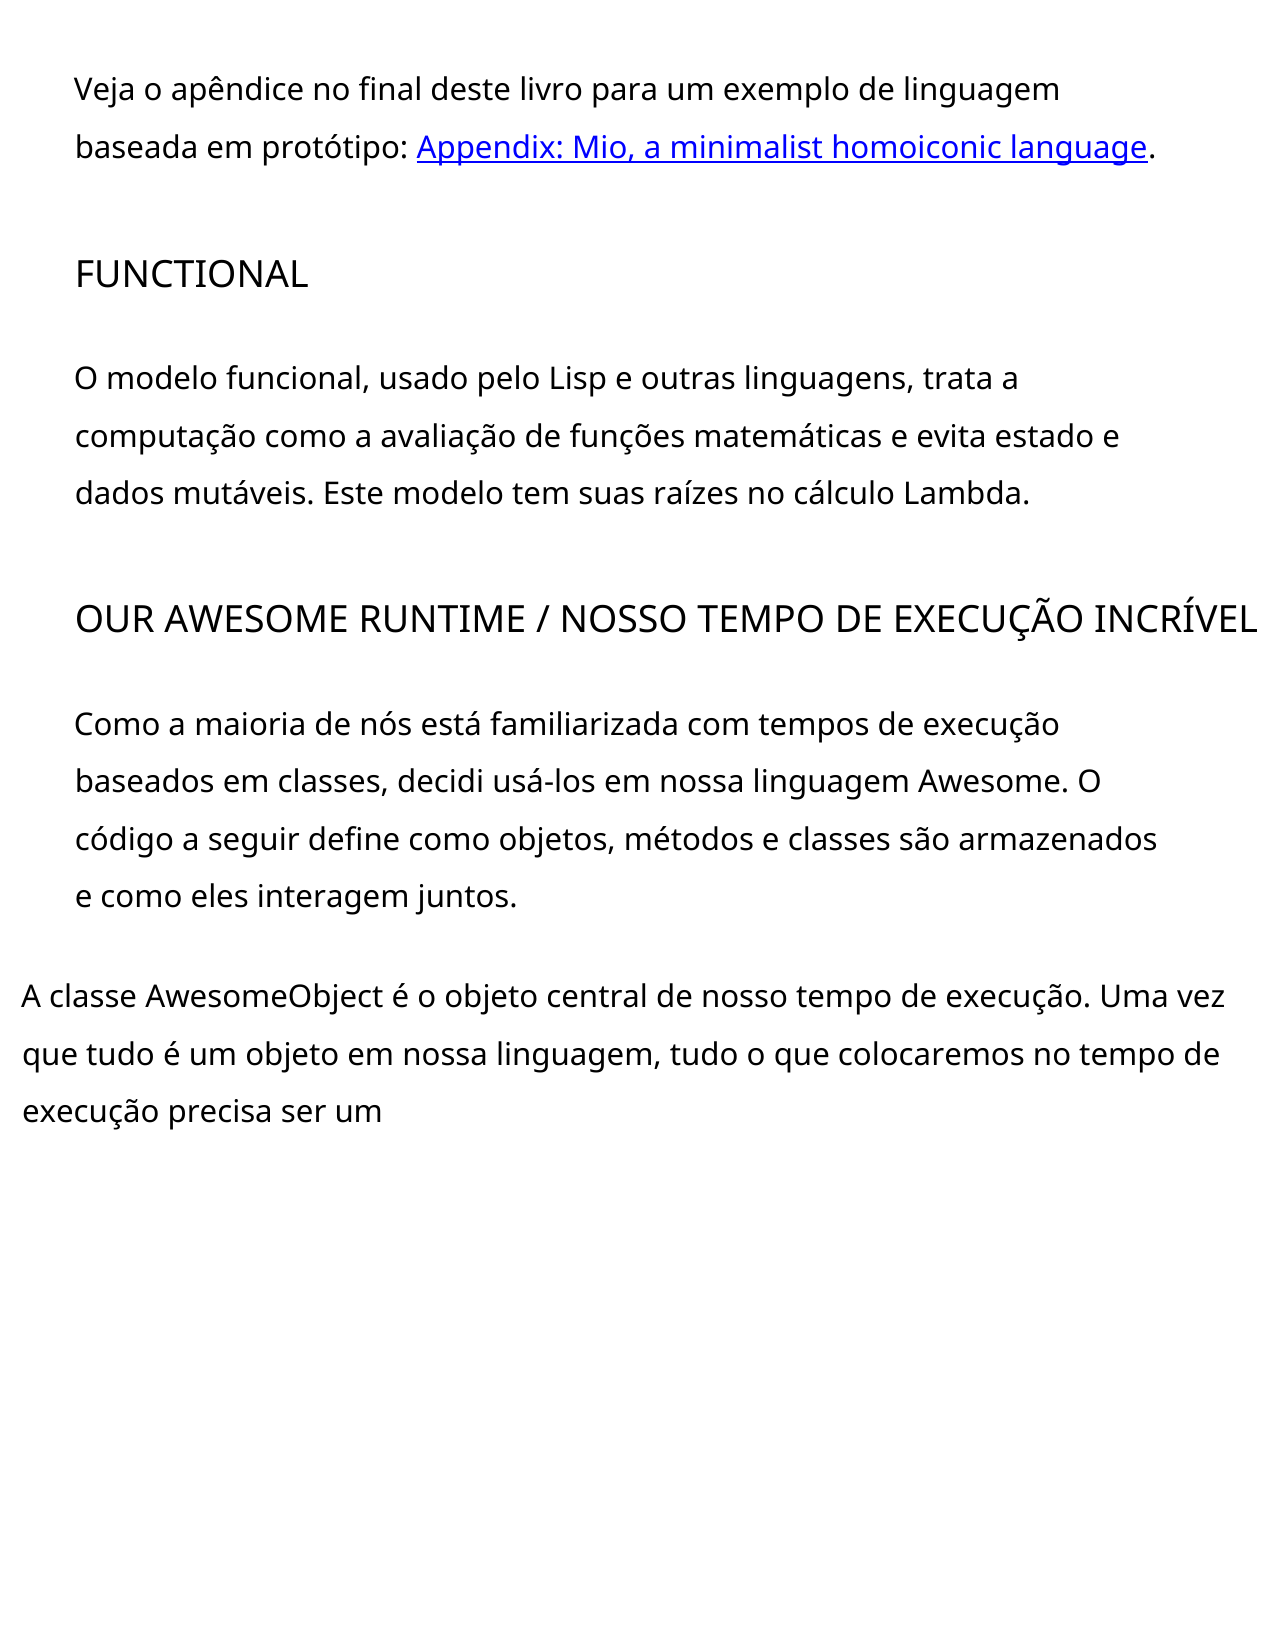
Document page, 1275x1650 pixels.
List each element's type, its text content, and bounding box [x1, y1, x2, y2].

text A classe AwesomeObject é o objeto central de nosso tempo de execução. Uma vez que tudo é um objeto em nossa linguagem, tudo o que colocaremos no tempo de execução precisa ser um [21, 974, 1274, 1132]
text Veja o apêndice no final deste livro para um exemplo de linguagem baseada em protótipo: Appendix: Mio, a minimalist homoiconic language. [73, 67, 1191, 167]
text Como a maioria de nós está familiarizada com tempos de execução baseados em classes, decidi usá-los em nossa linguagem Awesome. O código a seguir define como objetos, métodos e classes são armazenados e como eles interagem juntos. [73, 701, 1162, 917]
text O modelo funcional, usado pelo Lisp e outras linguagens, trata a computação como a avaliação de funções matemáticas e evita estado e dados mutáveis. Este modelo tem suas raízes no cálculo Lambda. [73, 356, 1191, 514]
subtitle FUNCTIONAL [74, 247, 1274, 298]
subtitle OUR AWESOME RUNTIME / NOSSO TEMPO DE EXECUÇÃO INCRÍVEL [74, 593, 1274, 644]
